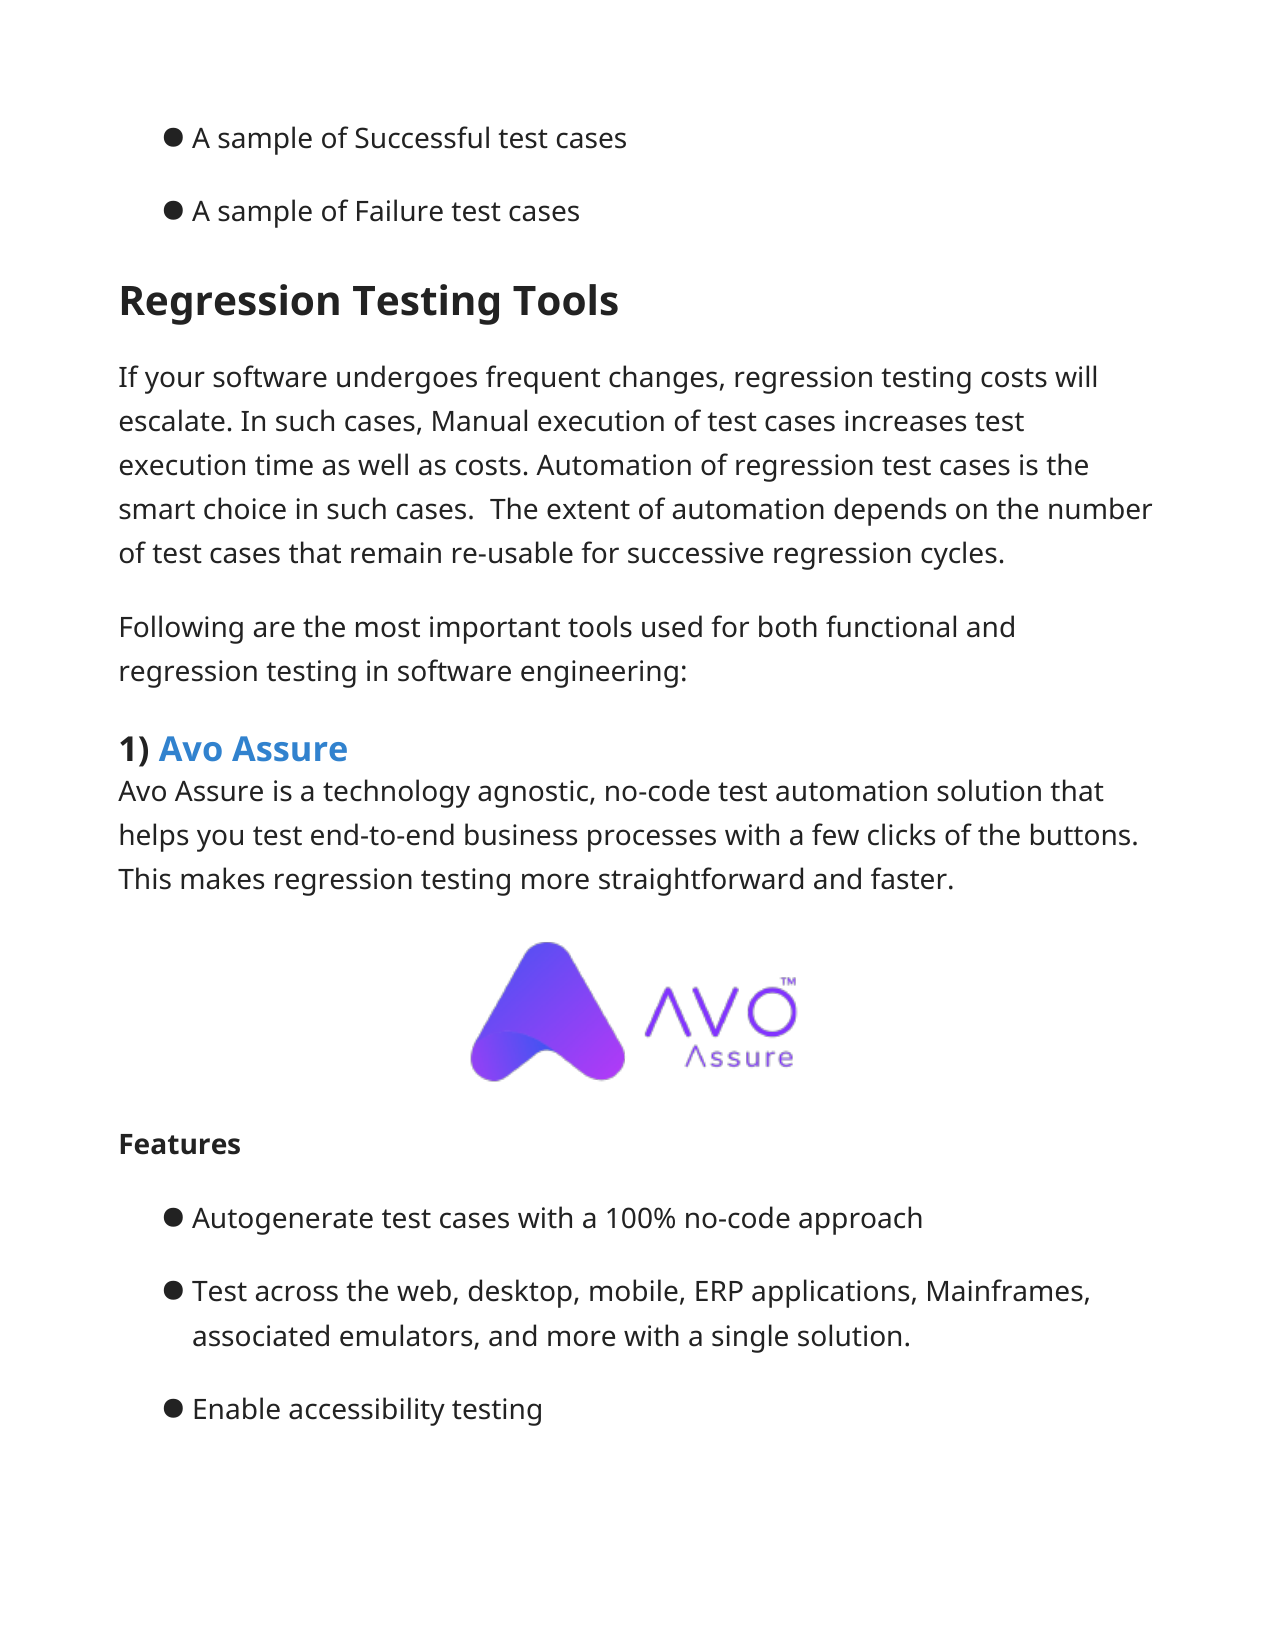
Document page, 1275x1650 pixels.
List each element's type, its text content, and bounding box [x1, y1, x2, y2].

list Test across the web, desktop, mobile, ERP applications, Mainframes, associated emulators, and more with a single solution. [162, 1272, 1157, 1354]
list Enable accessibility testing [162, 1389, 1157, 1428]
list A sample of Successful test cases [162, 118, 1157, 156]
text If your software undergoes frequent changes, regression testing costs will escalate. In such cases, Manual execution of test cases increases test execution time as well as costs. Automation of regression test cases is the smart choice in such cases. The extent of automation depends on the number of test cases that remain re-usable for successive regression cycles. [118, 357, 1157, 572]
subtitle Regression Testing Tools [118, 265, 1157, 328]
list A sample of Failure test cases [162, 192, 1157, 230]
subtitle 1) Avo Assure [118, 724, 1157, 771]
picture [457, 933, 818, 1091]
text Following are the most important tools used for both functional and regression testing in software engineering: [118, 607, 1157, 689]
text Avo Assure is a technology agnostic, no-code test automation solution that helps you test end-to-end business processes with a few clicks of the buttons. This makes regression testing more straightforward and faster. [118, 771, 1157, 898]
text Features [118, 1125, 1157, 1163]
list Autogenerate test cases with a 100% no-code approach [162, 1198, 1157, 1237]
